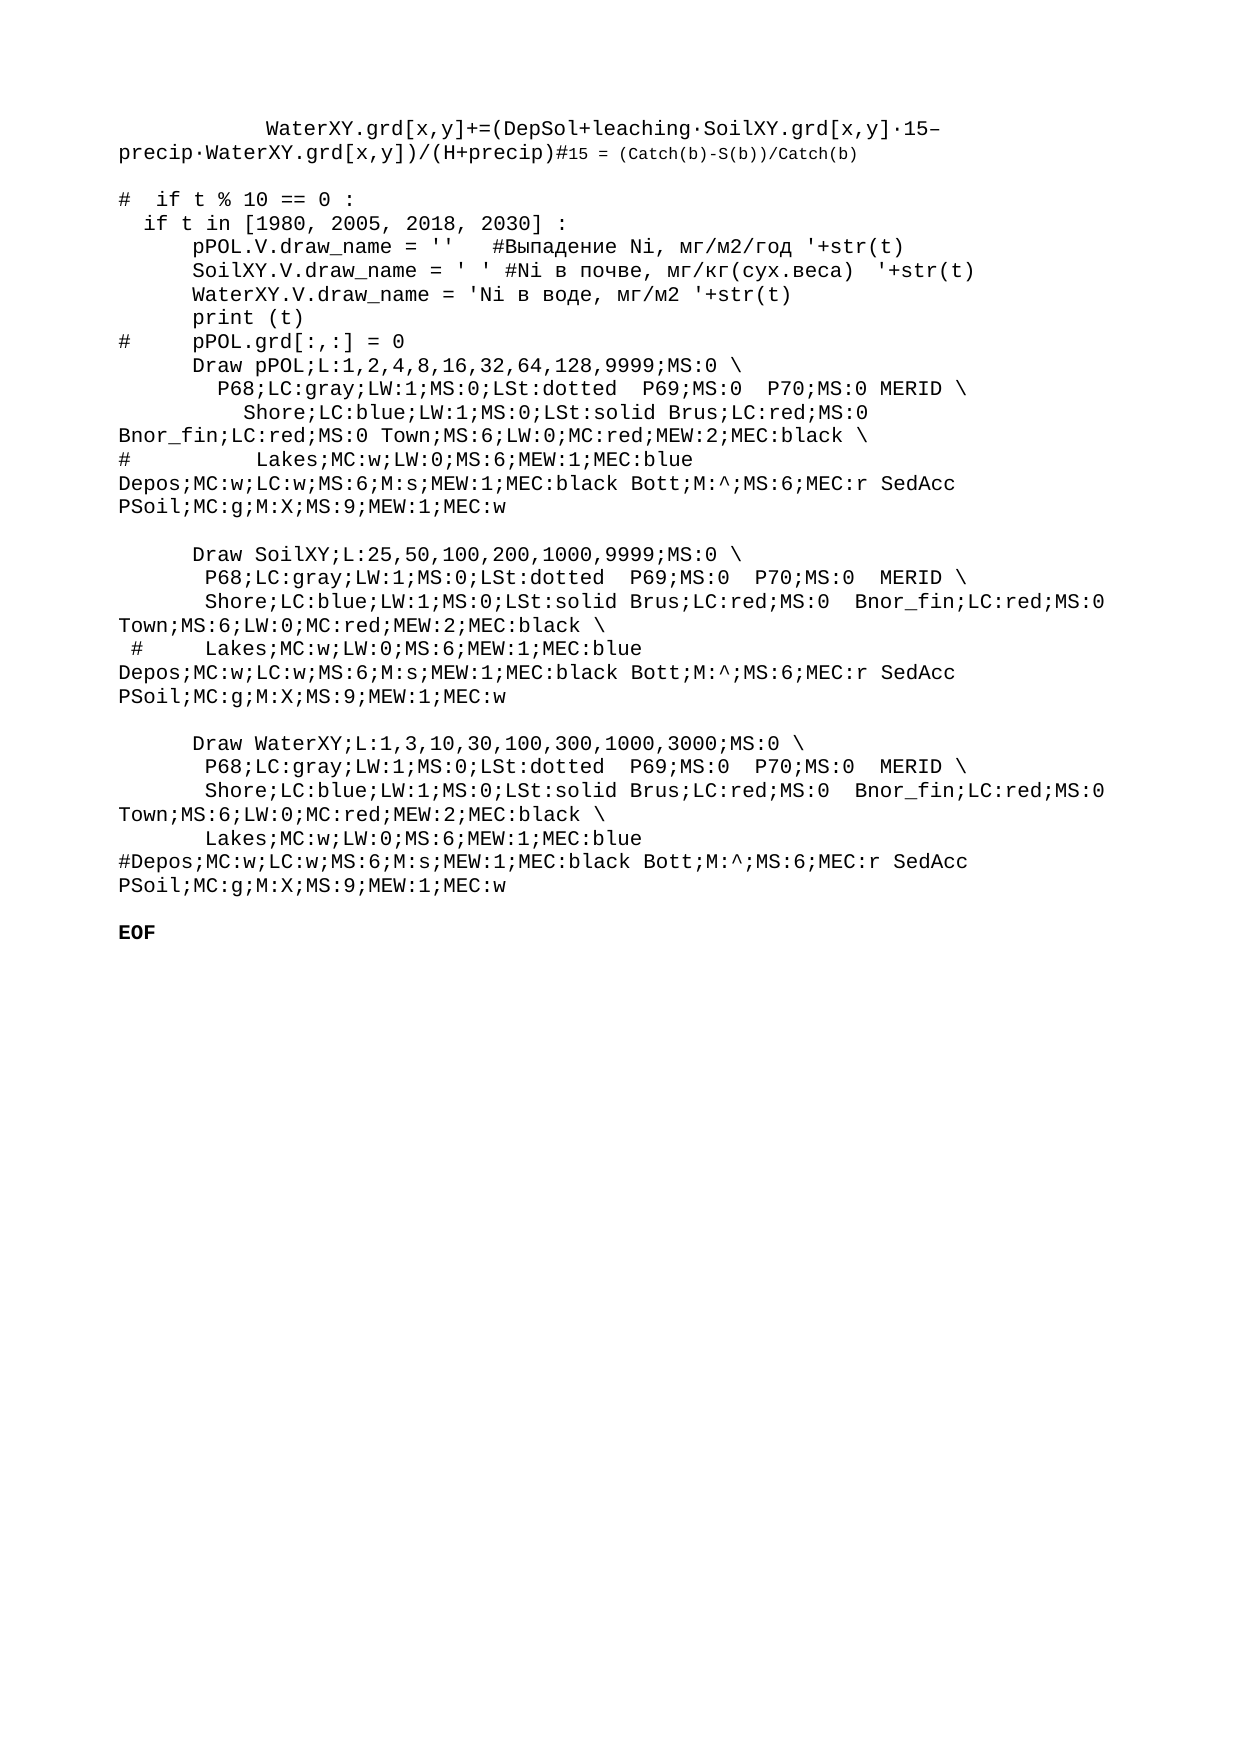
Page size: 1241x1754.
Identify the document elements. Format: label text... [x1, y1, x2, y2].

text # Lakes;MC:w;LW:0;MS:6;MEW:1;MEC:blue Depos;MC:w;LC:w;MS:6;M:s;MEW:1;MEC:black Bott;M:^;MS:6;MEC:r SedAcc PSoil;MC:g;M:X;MS:9;MEW:1;MEC:w [118, 638, 1122, 709]
text P68;LC:gray;LW:1;MS:0;LSt:dotted P69;MS:0 P70;MS:0 MERID \ [118, 757, 1122, 780]
text pPOL.V.draw_name = '' #Выпадениe Ni, мг/м2/год '+str(t) [118, 236, 1122, 260]
text Draw SoilXY;L:25,50,100,200,1000,9999;MS:0 \ [118, 544, 1122, 567]
text P68;LC:gray;LW:1;MS:0;LSt:dotted P69;MS:0 P70;MS:0 MERID \ [118, 567, 1122, 591]
text P68;LC:gray;LW:1;MS:0;LSt:dotted P69;MS:0 P70;MS:0 MERID \ [118, 378, 1122, 402]
text if t in [1980, 2005, 2018, 2030] : [118, 213, 1122, 236]
text # Lakes;MC:w;LW:0;MS:6;MEW:1;MEC:blue Depos;MC:w;LC:w;MS:6;M:s;MEW:1;MEC:black Bott;M:^;MS:6;MEC:r SedAcc PSoil;MC:g;M:X;MS:9;MEW:1;MEC:w [118, 449, 1122, 520]
text WaterXY.V.draw_name = 'Ni в воде, мг/м2 '+str(t) [118, 284, 1122, 307]
text Shore;LC:blue;LW:1;MS:0;LSt:solid Brus;LC:red;MS:0 Bnor_fin;LC:red;MS:0 Town;MS:6;LW:0;MC:red;MEW:2;MEC:black \ [118, 780, 1122, 827]
text # pPOL.grd[:,:] = 0 [118, 331, 1122, 354]
text print (t) [118, 307, 1122, 331]
text Shore;LC:blue;LW:1;MS:0;LSt:solid Brus;LC:red;MS:0 Bnor_fin;LC:red;MS:0 Town;MS:6;LW:0;MC:red;MEW:2;MEC:black \ [118, 591, 1122, 638]
text EOF [118, 922, 1122, 946]
text Draw pPOL;L:1,2,4,8,16,32,64,128,9999;MS:0 \ [118, 354, 1122, 378]
text Shore;LC:blue;LW:1;MS:0;LSt:solid Brus;LC:red;MS:0 Bnor_fin;LC:red;MS:0 Town;MS:6;LW:0;MC:red;MEW:2;MEC:black \ [118, 402, 1122, 449]
text # if t % 10 == 0 : [118, 189, 1122, 213]
text Lakes;MC:w;LW:0;MS:6;MEW:1;MEC:blue #Depos;MC:w;LC:w;MS:6;M:s;MEW:1;MEC:black Bott;M:^;MS:6;MEC:r SedAcc PSoil;MC:g;M:X;MS:9;MEW:1;MEC:w [118, 827, 1122, 898]
text WaterXY.grd[x,y]+=(DepSol+leaching·SoilXY.grd[x,y]·15–precip·WaterXY.grd[x,y])/(H+precip)#15 = (Catch(b)-S(b))/Catch(b) [118, 118, 1122, 165]
text Draw WaterXY;L:1,3,10,30,100,300,1000,3000;MS:0 \ [118, 733, 1122, 757]
text SoilXY.V.draw_name = ' ' #Ni в почве, мг/кг(сух.веса) '+str(t) [118, 260, 1122, 284]
